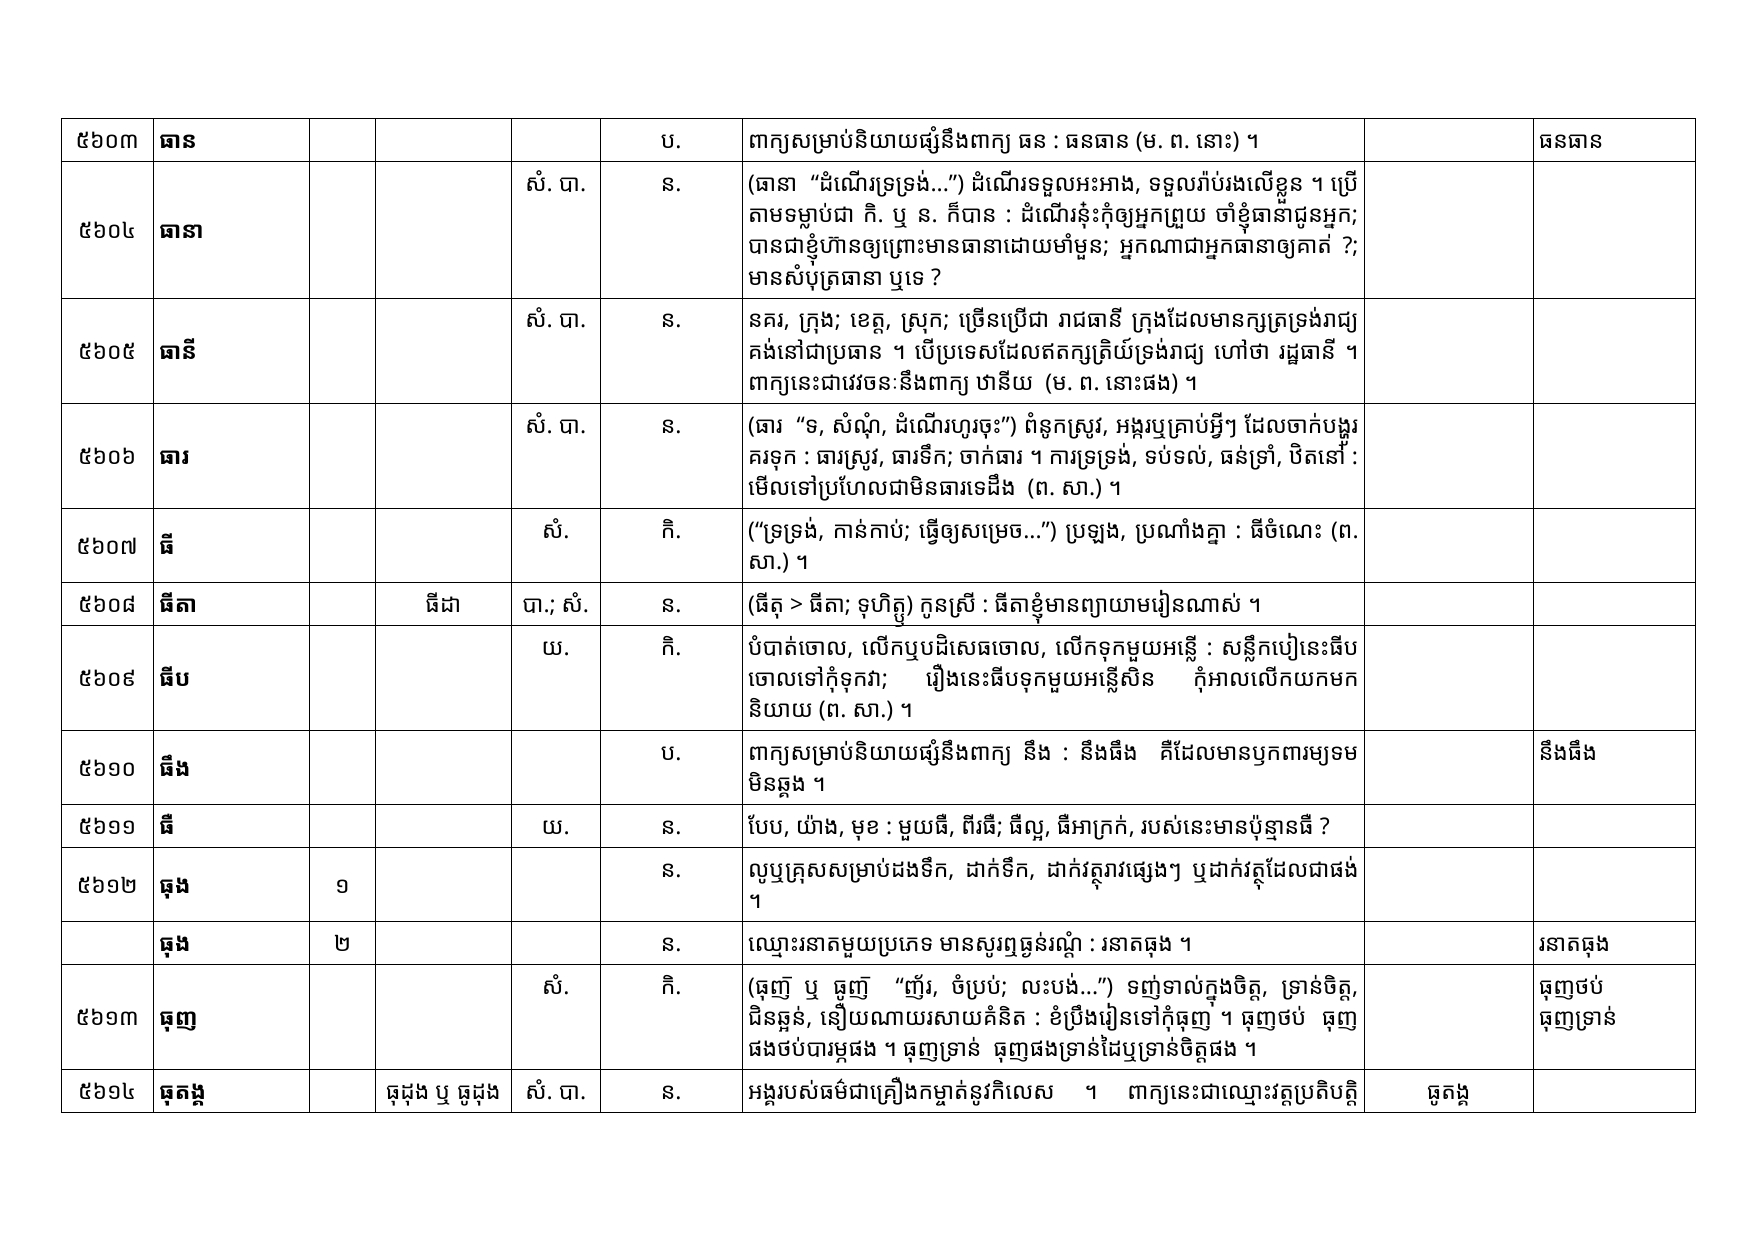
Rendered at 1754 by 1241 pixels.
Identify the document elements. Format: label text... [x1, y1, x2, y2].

table_cell កិ. [601, 965, 742, 1069]
table_cell ធីដា [376, 583, 511, 625]
table_cell ន. [601, 922, 742, 964]
table_cell បំបាត់​ចោល, លើក​ឬ​បដិសេធ​ចោល, លើក​ទុក​មួយ​អន្លើ : សន្លឹក​បៀ​នេះ​ធីប​ចោល​ទៅ​កុំ​ទុក​វា; រឿង​នេះ​ធីប​ទុក​មួយ​អន្លើ​សិន កុំ​អាល​លើក​យក​មក​និយាយ (ព. សា.) ។ [743, 626, 1364, 730]
table_cell ៥៦០៥ [62, 299, 153, 403]
table_cell កិ. [601, 626, 742, 730]
table_cell [376, 731, 511, 804]
table_cell ធនធាន [1534, 119, 1695, 161]
table_cell ៥៦០៨ [62, 583, 153, 625]
table_cell [1365, 299, 1533, 403]
table_cell [310, 509, 375, 582]
table_cell សំ. [512, 509, 600, 582]
table_cell [310, 162, 375, 297]
table_cell ៥៦០៤ [62, 162, 153, 297]
table_cell ប. [601, 119, 742, 161]
table_cell ន. [601, 583, 742, 625]
table_cell ធឹង [154, 731, 309, 804]
table_cell ឈ្មោះ​រនាត​មួយ​ប្រភេទ មាន​សូរ​ឮ​ធ្ងន់​រណ្ដំ : រនាត​ធុង ។ [743, 922, 1364, 964]
table_cell សំ. បា. [512, 1070, 600, 1112]
table_cell ធីប [154, 626, 309, 730]
table_cell [1365, 805, 1533, 847]
table_cell ធុតង្គ [154, 1070, 309, 1112]
table_cell ធារ [154, 404, 309, 508]
table_cell ធីតា [154, 583, 309, 625]
table_cell ៥៦០៣ [62, 119, 153, 161]
table_cell [310, 731, 375, 804]
table_cell [1365, 922, 1533, 964]
table_cell [62, 922, 153, 964]
table_cell សំ. បា. [512, 162, 600, 297]
table_cell [376, 509, 511, 582]
table_cell ធុដុង ឬ ធូដុង [376, 1070, 511, 1112]
table_cell ធុញ [154, 965, 309, 1069]
table_cell [376, 965, 511, 1069]
table_cell [310, 299, 375, 403]
table_cell [376, 922, 511, 964]
table_cell [310, 626, 375, 730]
table_cell [376, 848, 511, 921]
table_cell ធុញថប់ ធុញទ្រាន់ [1534, 965, 1695, 1069]
table_cell ប. [601, 731, 742, 804]
table_cell ន. [601, 1070, 742, 1112]
table_cell [1534, 404, 1695, 508]
table_cell [1534, 1070, 1695, 1112]
table_cell ធានា [154, 162, 309, 297]
table_cell រនាត​ធុង [1534, 922, 1695, 964]
table_cell ៥៦០៩ [62, 626, 153, 730]
table_cell [1365, 583, 1533, 625]
table_cell [310, 404, 375, 508]
table_cell (“ទ្រទ្រង់, កាន់​កាប់; ធ្វើ​ឲ្យ​សម្រេច...”) ប្រឡង, ប្រណាំង​គ្នា : ធី​ចំណេះ (ព. សា.) ។ [743, 509, 1364, 582]
table_cell [310, 965, 375, 1069]
table_cell [1534, 805, 1695, 847]
table_cell [1365, 626, 1533, 730]
table_cell ៥៦០៧ [62, 509, 153, 582]
table_cell [1534, 162, 1695, 297]
table_cell ន. [601, 848, 742, 921]
table_cell [376, 119, 511, 161]
table_cell [310, 119, 375, 161]
table_cell [1365, 119, 1533, 161]
table_cell [310, 805, 375, 847]
table_cell [512, 119, 600, 161]
table_cell [376, 162, 511, 297]
table_cell ៥៦០៦ [62, 404, 153, 508]
table_cell លូ​ឬ​គ្រុស​សម្រាប់​ដង​ទឹក, ដាក់​ទឹក, ដាក់​វត្ថុ​រាវ​ផ្សេង​ៗ ឬ​ដាក់​វត្ថុ​ដែល​ជា​ផង់ ។ [743, 848, 1364, 921]
table_cell ធាន [154, 119, 309, 161]
table_cell [1534, 848, 1695, 921]
table_cell ២ [310, 922, 375, 964]
table_cell [376, 626, 511, 730]
table_cell សំ. [512, 965, 600, 1069]
table_cell (ធានា “ដំណើរ​ទ្រទ្រង់...”) ដំណើរ​ទទួល​អះអាង, ទទួល​រ៉ាប់រង​លើ​ខ្លួន ។ ប្រើ​តាម​ទម្លាប់​ជា កិ. ឬ ន. ក៏​បាន : ដំណើរ​នុ៎ះ​កុំ​ឲ្យ​អ្នក​ព្រួយ ចាំ​ខ្ញុំ​ធានា​ជូន​អ្នក; បាន​ជា​ខ្ញុំ​ហ៊ាន​ឲ្យ​ព្រោះ​មាន​ធានា​ដោយ​មាំមួន; អ្នក​ណា​ជា​អ្នក​ធានា​ឲ្យ​គាត់ ?; មាន​សំបុត្រ​ធានា ឬ​ទេ ? [743, 162, 1364, 297]
table_cell ៥៦១០ [62, 731, 153, 804]
table_cell [512, 731, 600, 804]
table_cell (ធីតុ > ធីតា; ទុហិត្ឫ) កូន​ស្រី : ធីតា​ខ្ញុំ​មាន​ព្យាយាម​រៀន​ណាស់ ។ [743, 583, 1364, 625]
table_cell សំ. បា. [512, 299, 600, 403]
table_cell យ. [512, 626, 600, 730]
table_cell [512, 848, 600, 921]
table_cell ៥៦១១ [62, 805, 153, 847]
table_cell ន. [601, 162, 742, 297]
table_cell កិ. [601, 509, 742, 582]
table_cell [376, 299, 511, 403]
table_cell ធឺ [154, 805, 309, 847]
table_cell ន. [601, 404, 742, 508]
table_cell [376, 404, 511, 508]
table_cell ន. [601, 805, 742, 847]
table_cell (ធុញ៑ ឬ ធូញ៑ “ញ័រ, ចំប្រប់; លះបង់...”) ទញ់ទាល់​ក្នុង​ចិត្ត, ទ្រាន់​ចិត្ត, ជិនឆ្អន់, នឿយណាយ​រសាយ​គំនិត : ខំ​ប្រឹង​រៀន​ទៅ​កុំ​ធុញ ។ ធុញថប់ ធុញ​ផង​ថប់​បារម្ភ​ផង ។ ធុញទ្រាន់ ធុញ​ផង​ទ្រាន់​ដៃ​ឬ​ទ្រាន់​ចិត្ត​ផង ។ [743, 965, 1364, 1069]
table_cell [1365, 509, 1533, 582]
table_cell ធូតង្គ [1365, 1070, 1533, 1112]
table_cell សំ. បា. [512, 404, 600, 508]
table_cell [310, 583, 375, 625]
table_cell អង្គ​របស់​ធម៌​ជា​គ្រឿង​កម្ចាត់​នូវ​កិលេស ។ ពាក្យ​នេះ​ជា​ឈ្មោះ​វត្ត​ប្រតិបត្តិ​ដោយ​ឡែក សម្រាប់​បព្វជិត​ក្នុង​ព្រះ​ពុទ្ធ​សាសនា​កាន់​តាម​កម្លាំង​សទ្ធា ដើម្បី​ទម្រោម​ធម៌​ជា​គ្រឿង​សៅហ្មង​ចិត្ត​ឲ្យ​ថយ​ចុះ ។ [743, 1070, 1364, 1112]
table_cell បា.; សំ. [512, 583, 600, 625]
table_cell ធី [154, 509, 309, 582]
table_cell [1534, 509, 1695, 582]
table_cell ធានី [154, 299, 309, 403]
table_cell ៥៦១៣ [62, 965, 153, 1069]
table_cell ធុង [154, 848, 309, 921]
table_cell [376, 805, 511, 847]
table_cell [1365, 848, 1533, 921]
table_cell ៥៦១៤ [62, 1070, 153, 1112]
table_cell ពាក្យ​សម្រាប់​និយាយ​ផ្សំ​នឹង​ពាក្យ ធន : ធនធាន (ម. ព. នោះ) ។ [743, 119, 1364, 161]
table_cell [1534, 583, 1695, 625]
table_cell [1365, 965, 1533, 1069]
table_cell [1534, 299, 1695, 403]
table_cell នឹង​ធឹង [1534, 731, 1695, 804]
table_cell ធុង [154, 922, 309, 964]
table_cell [1534, 626, 1695, 730]
table_cell [512, 922, 600, 964]
table_cell ៥៦១២ [62, 848, 153, 921]
table_cell [1365, 404, 1533, 508]
table_cell នគរ, ក្រុង; ខេត្ត, ស្រុក; ច្រើន​ប្រើ​ជា រាជធានី ក្រុង​ដែល​មាន​ក្សត្រ​ទ្រង់​រាជ្យ​គង់​នៅ​ជា​ប្រធាន ។ បើ​ប្រទេស​ដែល​ឥត​ក្សត្រិយ៍​ទ្រង់​រាជ្យ ហៅ​ថា រដ្ឋធានី ។ ពាក្យ​នេះ​ជា​វេវចនៈ​នឹង​ពាក្យ ឋានីយ (ម. ព. នោះ​ផង) ។ [743, 299, 1364, 403]
table_cell [1365, 731, 1533, 804]
table_cell ន. [601, 299, 742, 403]
table_cell ១ [310, 848, 375, 921]
table_cell [310, 1070, 375, 1112]
table_cell [1365, 162, 1533, 297]
table_cell បែប, យ៉ាង, មុខ : មួយ​ធឺ, ពីរ​ធឺ; ធឺ​ល្អ, ធឺ​អាក្រក់, របស់​នេះ​មាន​ប៉ុន្មាន​ធឺ ? [743, 805, 1364, 847]
table_cell (ធារ “ទ, សំណុំ, ដំណើរ​ហូរ​ចុះ”) ពំនូក​ស្រូវ, អង្ករ​ឬ​គ្រាប់​អ្វី​ៗ ដែល​ចាក់​បង្ហូរ​គរ​ទុក : ធារ​ស្រូវ, ធារ​ទឹក; ចាក់​ធារ ។ ការ​ទ្រទ្រង់, ទប់ទល់, ធន់ទ្រាំ, ឋិត​នៅ : មើល​ទៅ​ប្រហែល​ជា​មិន​ធារ​ទេ​ដឹង (ព. សា.) ។ [743, 404, 1364, 508]
table_cell ពាក្យ​សម្រាប់​និយាយ​ផ្សំ​នឹង​ពាក្យ នឹង : នឹង​ធឹង គឺ​ដែល​មាន​ឫកពា​រម្យទម​មិន​ឆ្គង ។ [743, 731, 1364, 804]
table_cell យ. [512, 805, 600, 847]
